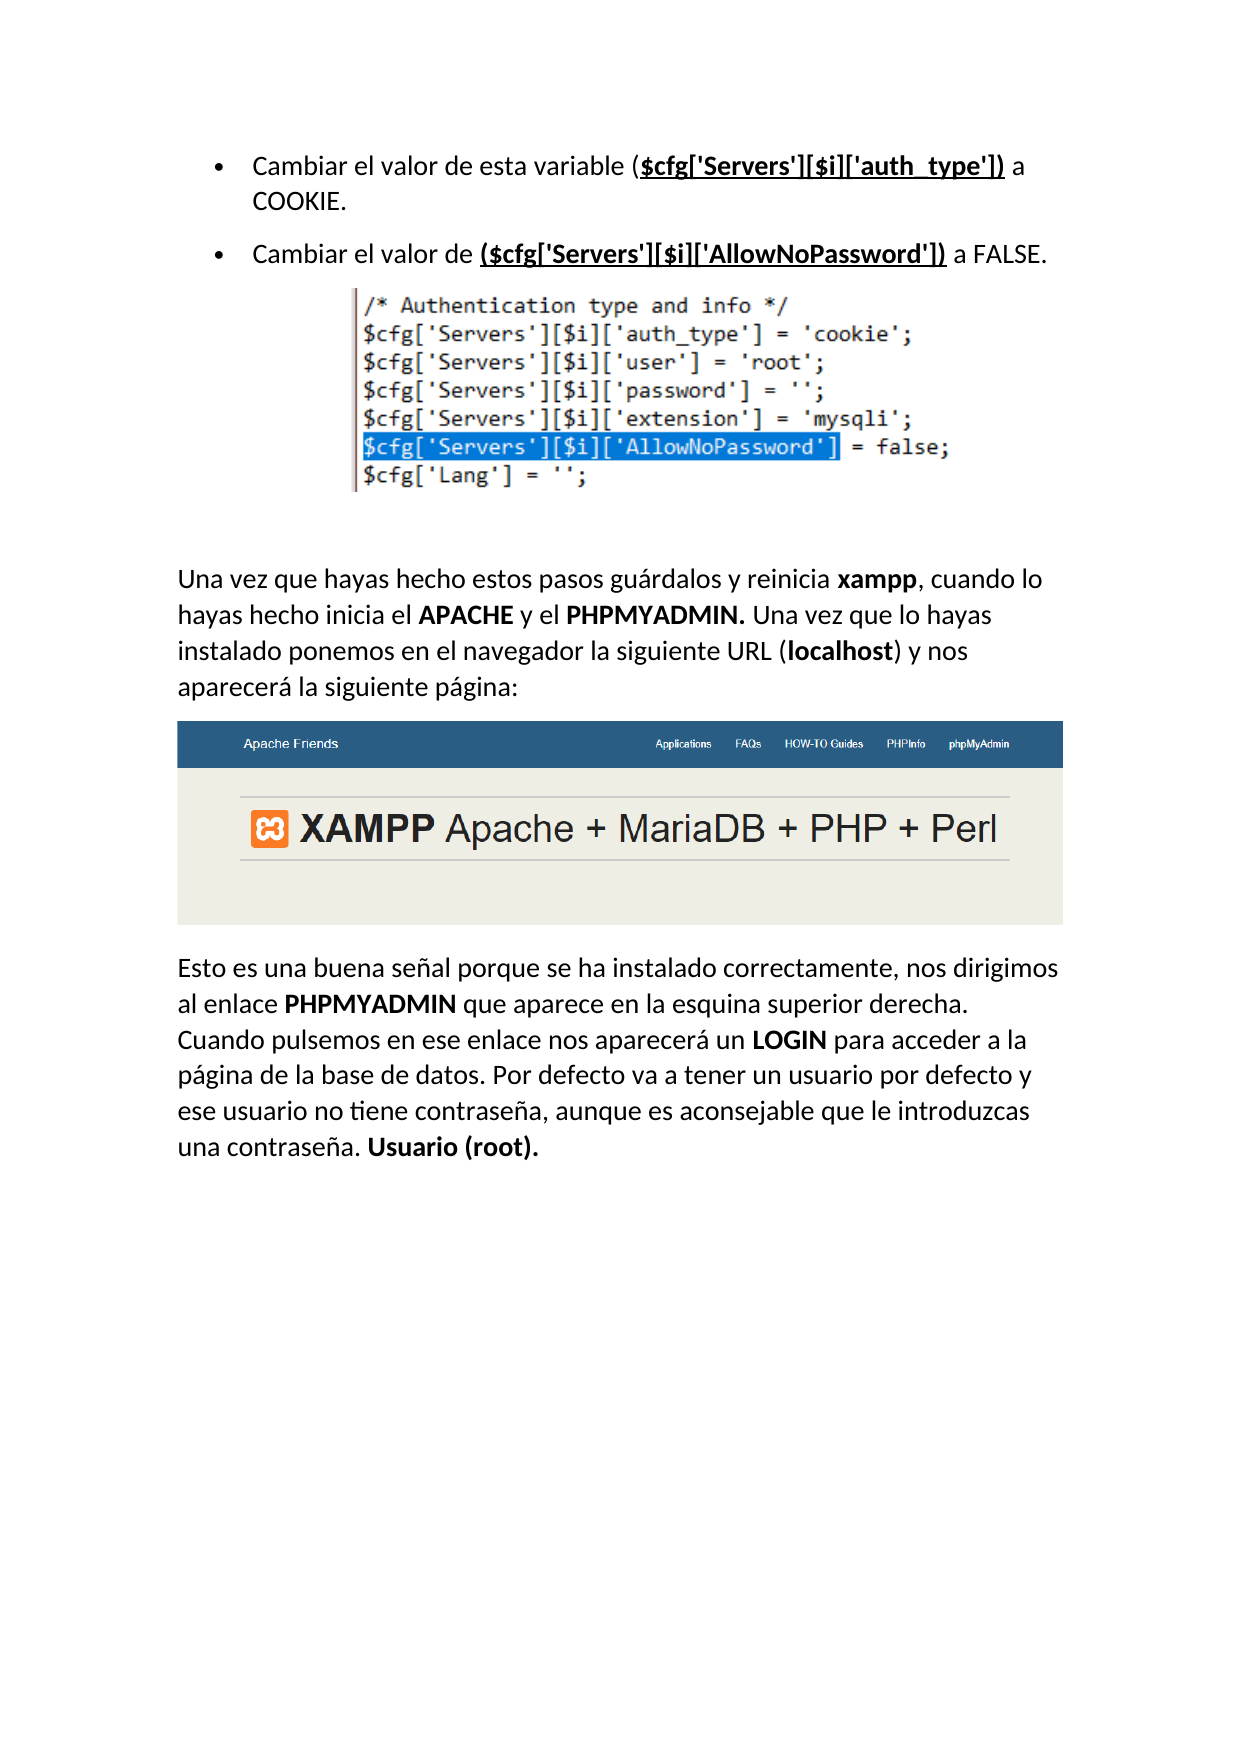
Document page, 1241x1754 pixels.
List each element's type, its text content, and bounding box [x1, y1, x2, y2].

text Esto es una buena señal porque se ha instalado correctamente, nos dirigimos al enlace PHPMYADMIN que aparece en la esquina superior derecha. Cuando pulsemos en ese enlace nos aparecerá un LOGIN para acceder a la página de la base de datos. Por defecto va a tener un usuario por defecto y ese usuario no tiene contraseña, aunque es aconsejable que le introduzcas una contraseña. Usuario (root). [177, 950, 1063, 1163]
text Una vez que hayas hecho estos pasos guárdalos y reinicia xampp, cuando lo hayas hecho inicia el APACHE y el PHPMYADMIN. Una vez que lo hayas instalado ponemos en el navegador la siguiente URL (localhost) y nos aparecerá la siguiente página: [177, 561, 1063, 703]
list Cambiar el valor de ($cfg['Servers'][$i]['AllowNoPassword']) a FALSE. [215, 236, 1063, 270]
list Cambiar el valor de esta variable ($cfg['Servers'][$i]['auth_type']) a COOKIE. [215, 148, 1063, 218]
